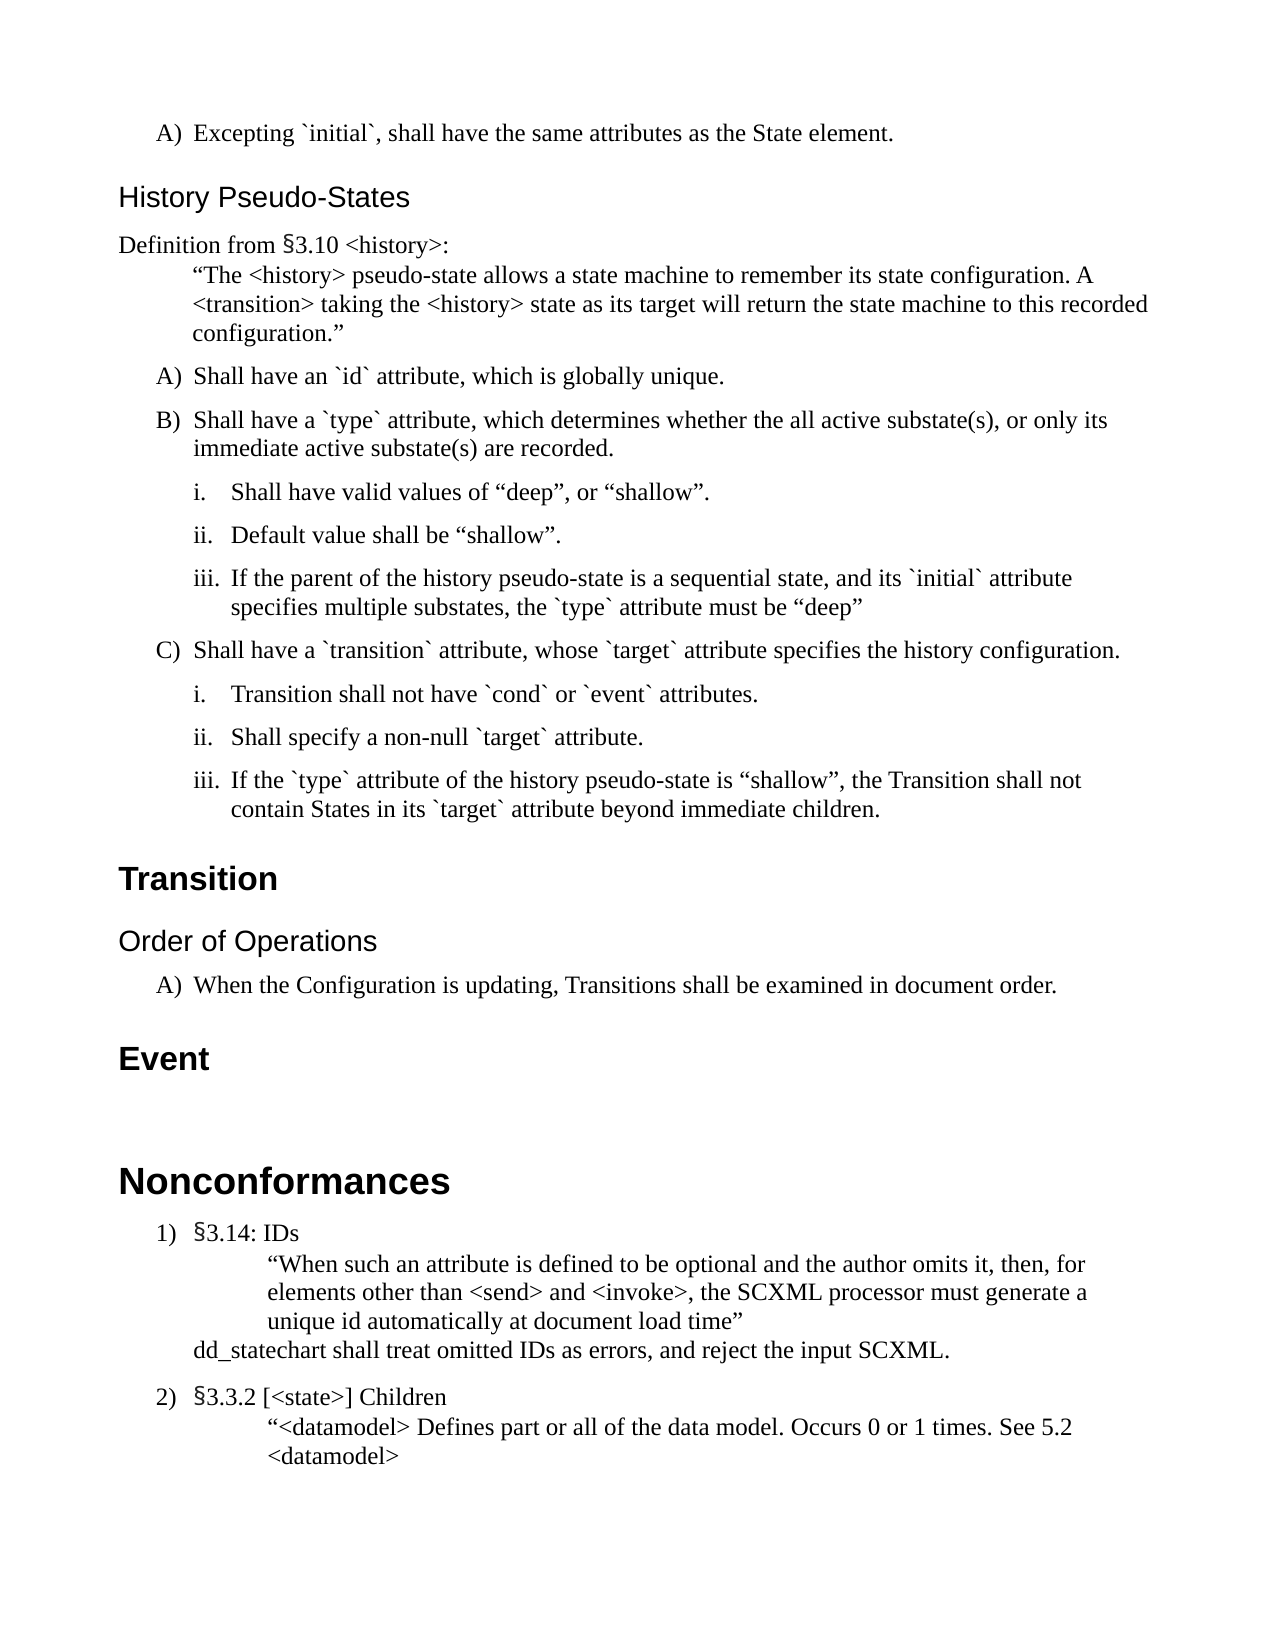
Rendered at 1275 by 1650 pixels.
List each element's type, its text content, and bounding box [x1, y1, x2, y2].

list Shall have an `id` attribute, which is globally unique. [156, 361, 1157, 390]
subtitle Transition [118, 858, 1157, 897]
subtitle History Pseudo-States [118, 180, 1157, 214]
list Shall have a `transition` attribute, whose `target` attribute specifies the history configuration. [156, 636, 1157, 664]
text Definition from §3.10 <history>: “The <history> pseudo-state allows a state machine to remember its state configuration. A <transition> taking the <history> state as its target will return the state machine to this recorded configuration.” [118, 227, 1157, 347]
list Transition shall not have `cond` or `event` attributes. [193, 679, 1157, 708]
list §3.14: IDs “When such an attribute is defined to be optional and the author omits it, then, for elements other than <send> and <invoke>, the SCXML processor must generate a unique id automatically at document load time” dd_statechart shall treat omitted IDs as errors, and reject the input SCXML. [156, 1214, 1157, 1364]
subtitle Event [118, 1039, 1157, 1078]
list Shall have valid values of “deep”, or “shallow”. [193, 477, 1157, 506]
subtitle Nonconformances [118, 1158, 1157, 1202]
list When the Configuration is updating, Transitions shall be examined in document order. [156, 971, 1157, 999]
list Default value shall be “shallow”. [193, 520, 1157, 549]
list Shall have a `type` attribute, which determines whether the all active substate(s), or only its immediate active substate(s) are recorded. [156, 405, 1157, 462]
list §3.3.2 [<state>] Children “<datamodel> Defines part or all of the data model. Occurs 0 or 1 times. See 5.2 <datamodel> [156, 1378, 1157, 1470]
list If the `type` attribute of the history pseudo-state is “shallow”, the Transition shall not contain States in its `target` attribute beyond immediate children. [193, 766, 1157, 823]
list If the parent of the history pseudo-state is a sequential state, and its `initial` attribute specifies multiple substates, the `type` attribute must be “deep” [193, 563, 1157, 621]
list Shall specify a non-null `target` attribute. [193, 722, 1157, 751]
list Excepting `initial`, shall have the same attributes as the State element. [156, 118, 1157, 147]
subtitle Order of Operations [118, 924, 1157, 958]
